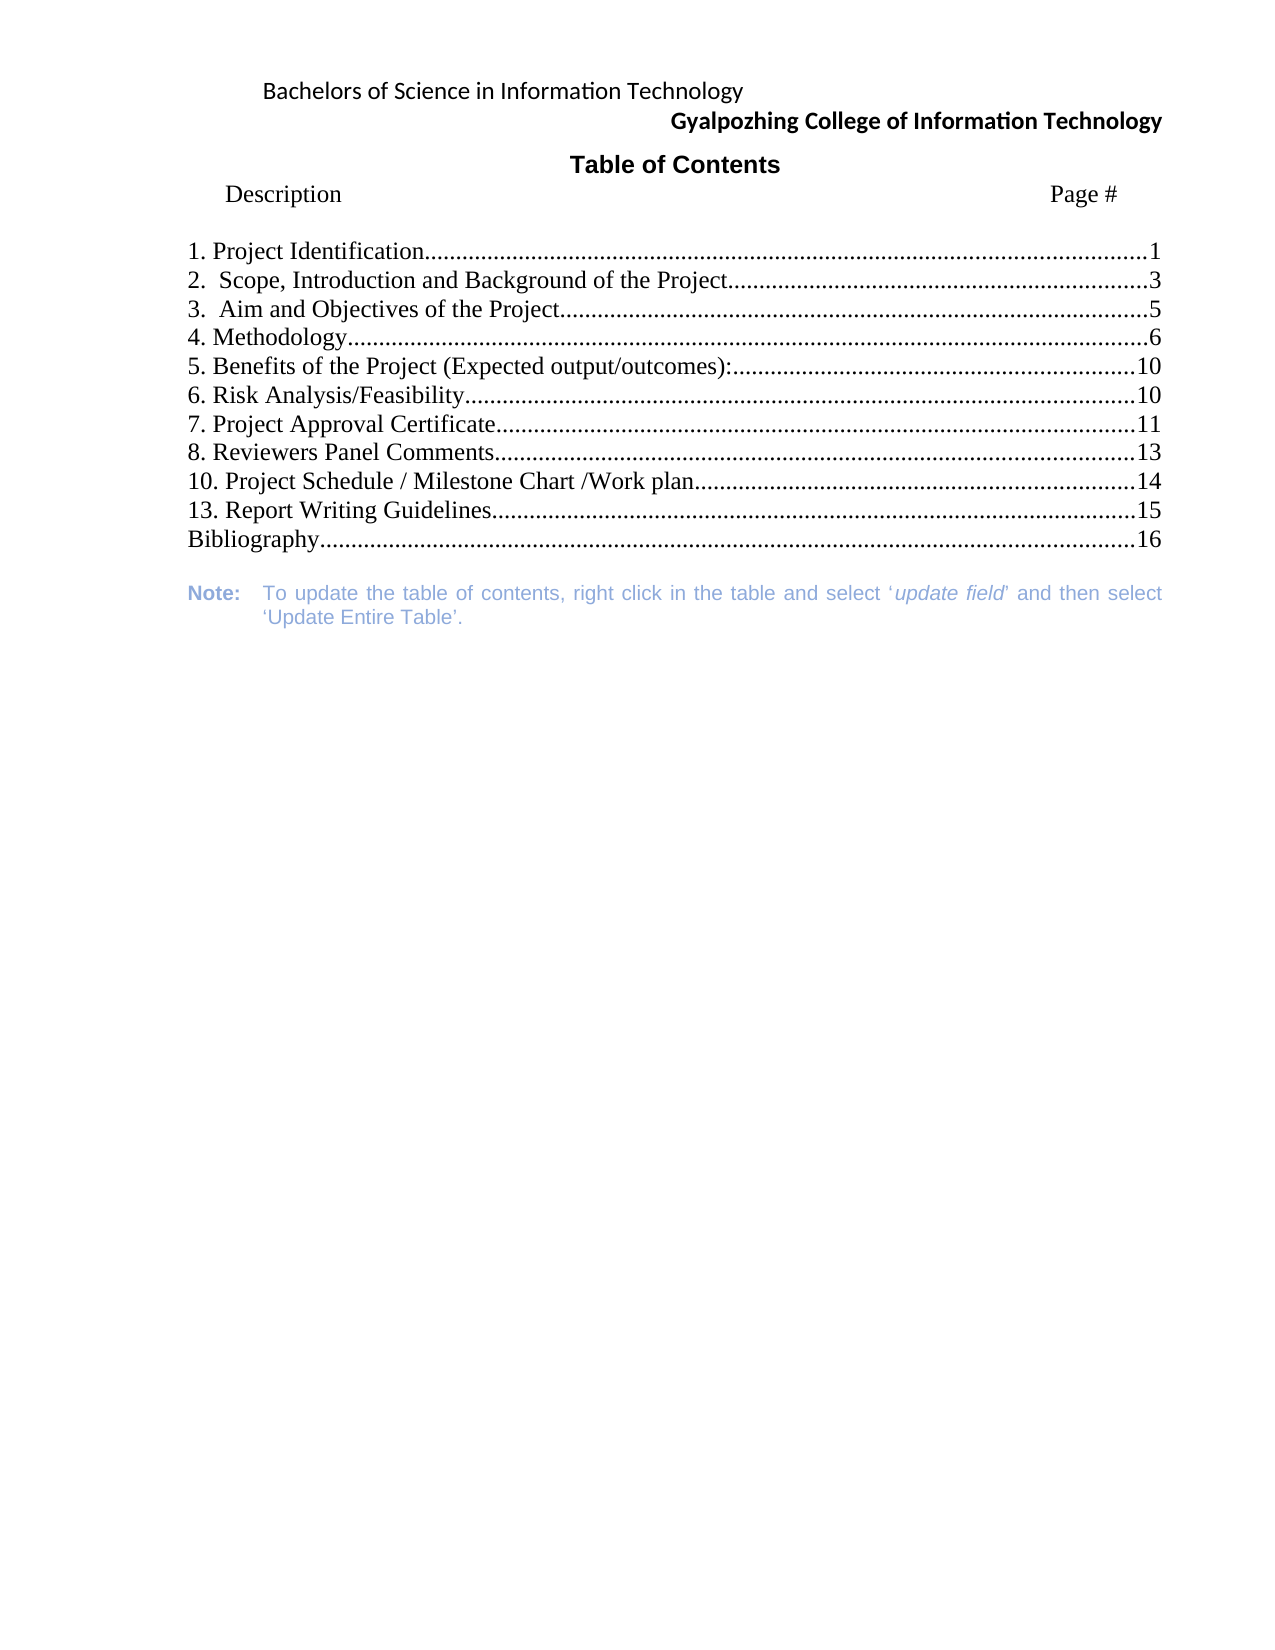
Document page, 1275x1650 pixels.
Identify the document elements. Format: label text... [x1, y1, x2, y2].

text 6. Risk Analysis/Feasibility 10 [187, 380, 1162, 409]
text 1. Project Identification 1 [187, 236, 1162, 265]
text 2. Scope, Introduction and Background of the Project 3 [187, 265, 1162, 294]
text Description Page # [225, 179, 1162, 207]
text 10. Project Schedule / Milestone Chart /Work plan 14 [187, 466, 1162, 495]
text 5. Benefits of the Project (Expected output/outcomes): 10 [187, 351, 1162, 380]
text 3. Aim and Objectives of the Project 5 [187, 294, 1162, 322]
text 13. Report Writing Guidelines 15 [187, 495, 1162, 524]
text 8. Reviewers Panel Comments 13 [187, 437, 1162, 466]
text Table of Contents [187, 150, 1162, 179]
text 4. Methodology 6 [187, 322, 1162, 351]
text Bibliography 16 [187, 524, 1162, 552]
text Note: To update the table of contents, right click in the table and select ‘update field’ and then select ‘Update Entire Table’. [187, 581, 1162, 629]
text 7. Project Approval Certificate 11 [187, 409, 1162, 437]
